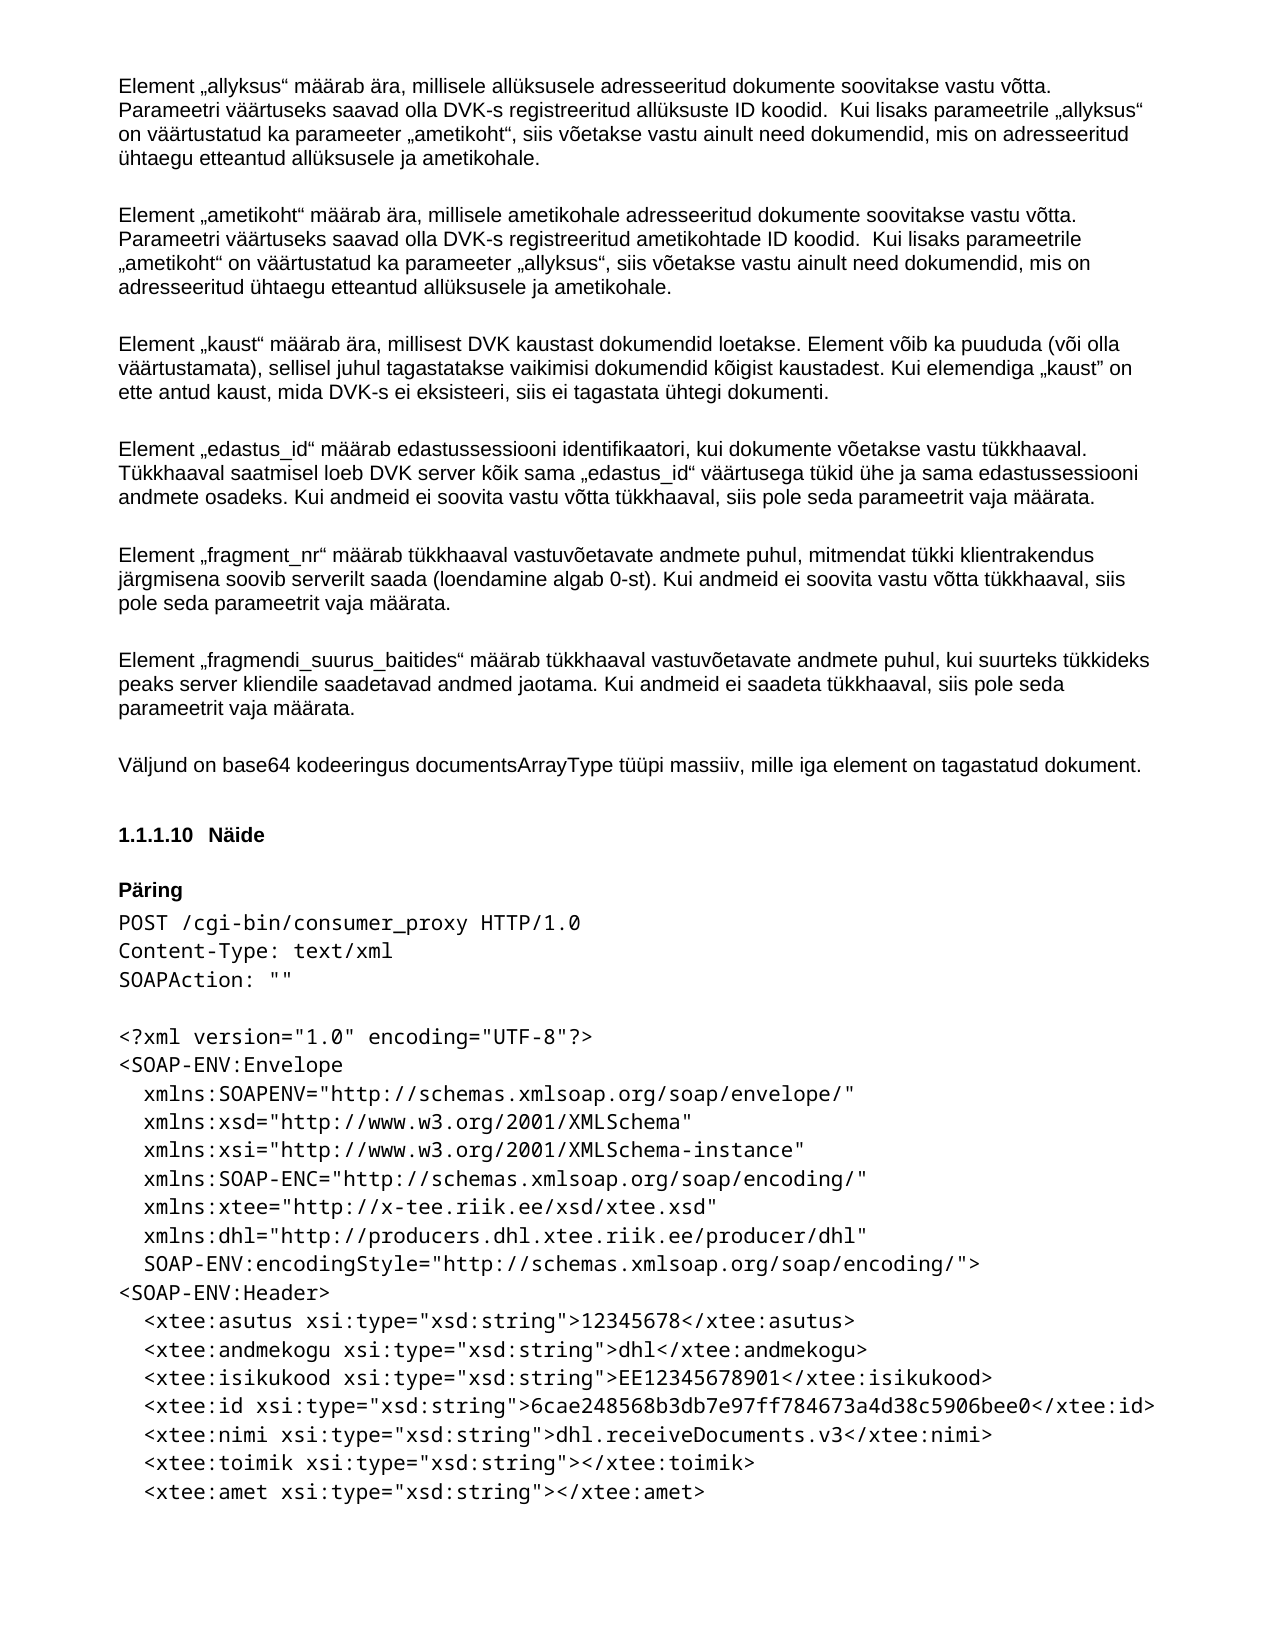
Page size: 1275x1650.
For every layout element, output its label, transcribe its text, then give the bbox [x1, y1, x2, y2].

text Element „kaust“ määrab ära, millisest DVK kaustast dokumendid loetakse. Element võib ka puududa (või olla väärtustamata), sellisel juhul tagastatakse vaikimisi dokumendid kõigist kaustadest. Kui elemendiga „kaust” on ette antud kaust, mida DVK-s ei eksisteeri, siis ei tagastata ühtegi dokumenti. [118, 332, 1157, 404]
text Väljund on base64 kodeeringus documentsArrayType tüüpi massiiv, mille iga element on tagastatud dokument. [118, 753, 1157, 777]
text POST /cgi-bin/consumer_proxy HTTP/1.0 [118, 908, 1157, 937]
subtitle Päring [118, 878, 1157, 902]
text Element „edastus_id“ määrab edastussessiooni identifikaatori, kui dokumente võetakse vastu tükkhaaval. Tükkhaaval saatmisel loeb DVK server kõik sama „edastus_id“ väärtusega tükid ühe ja sama edastussessiooni andmete osadeks. Kui andmeid ei soovita vastu võtta tükkhaaval, siis pole seda parameetrit vaja määrata. [118, 437, 1157, 509]
text <?xml version="1.0" encoding="UTF-8"?> [118, 1022, 1157, 1050]
text Element „allyksus“ määrab ära, millisele allüksusele adresseeritud dokumente soovitakse vastu võtta. Parameetri väärtuseks saavad olla DVK-s registreeritud allüksuste ID koodid. Kui lisaks parameetrile „allyksus“ on väärtustatud ka parameeter „ametikoht“, siis võetakse vastu ainult need dokumendid, mis on adresseeritud ühtaegu etteantud allüksusele ja ametikohale. [118, 74, 1157, 169]
text <SOAP-ENV:Envelope [118, 1050, 1157, 1079]
text <xtee:toimik xsi:type="xsd:string"></xtee:toimik> [118, 1448, 1157, 1477]
text Element „fragmendi_suurus_baitides“ määrab tükkhaaval vastuvõetavate andmete puhul, kui suurteks tükkideks peaks server kliendile saadetavad andmed jaotama. Kui andmeid ei saadeta tükkhaaval, siis pole seda parameetrit vaja määrata. [118, 648, 1157, 719]
text <xtee:andmekogu xsi:type="xsd:string">dhl</xtee:andmekogu> [118, 1335, 1157, 1363]
text xmlns:xsd="http://www.w3.org/2001/XMLSchema" [118, 1107, 1157, 1136]
text <xtee:nimi xsi:type="xsd:string">dhl.receiveDocuments.v3</xtee:nimi> [118, 1420, 1157, 1448]
text <xtee:isikukood xsi:type="xsd:string">EE12345678901</xtee:isikukood> [118, 1363, 1157, 1392]
text <xtee:amet xsi:type="xsd:string"></xtee:amet> [118, 1477, 1157, 1505]
text Element „fragment_nr“ määrab tükkhaaval vastuvõetavate andmete puhul, mitmendat tükki klientrakendus järgmisena soovib serverilt saada (loendamine algab 0-st). Kui andmeid ei soovita vastu võtta tükkhaaval, siis pole seda parameetrit vaja määrata. [118, 542, 1157, 614]
text xmlns:xsi="http://www.w3.org/2001/XMLSchema-instance" [118, 1136, 1157, 1164]
text xmlns:SOAPENV="http://schemas.xmlsoap.org/soap/envelope/" [118, 1079, 1157, 1107]
text xmlns:xtee="http://x-tee.riik.ee/xsd/xtee.xsd" [118, 1192, 1157, 1221]
text xmlns:dhl="http://producers.dhl.xtee.riik.ee/producer/dhl" [118, 1221, 1157, 1249]
text SOAPAction: "" [118, 965, 1157, 993]
text Element „ametikoht“ määrab ära, millisele ametikohale adresseeritud dokumente soovitakse vastu võtta. Parameetri väärtuseks saavad olla DVK-s registreeritud ametikohtade ID koodid. Kui lisaks parameetrile „ametikoht“ on väärtustatud ka parameeter „allyksus“, siis võetakse vastu ainult need dokumendid, mis on adresseeritud ühtaegu etteantud allüksusele ja ametikohale. [118, 203, 1157, 299]
text Content-Type: text/xml [118, 937, 1157, 965]
text <xtee:asutus xsi:type="xsd:string">12345678</xtee:asutus> [118, 1306, 1157, 1335]
text SOAP-ENV:encodingStyle="http://schemas.xmlsoap.org/soap/encoding/"> [118, 1249, 1157, 1278]
text xmlns:SOAP-ENC="http://schemas.xmlsoap.org/soap/encoding/" [118, 1164, 1157, 1192]
subtitle Näide [118, 823, 1157, 847]
text <xtee:id xsi:type="xsd:string">6cae248568b3db7e97ff784673a4d38c5906bee0</xtee:id> [118, 1392, 1157, 1420]
text <SOAP-ENV:Header> [118, 1278, 1157, 1306]
